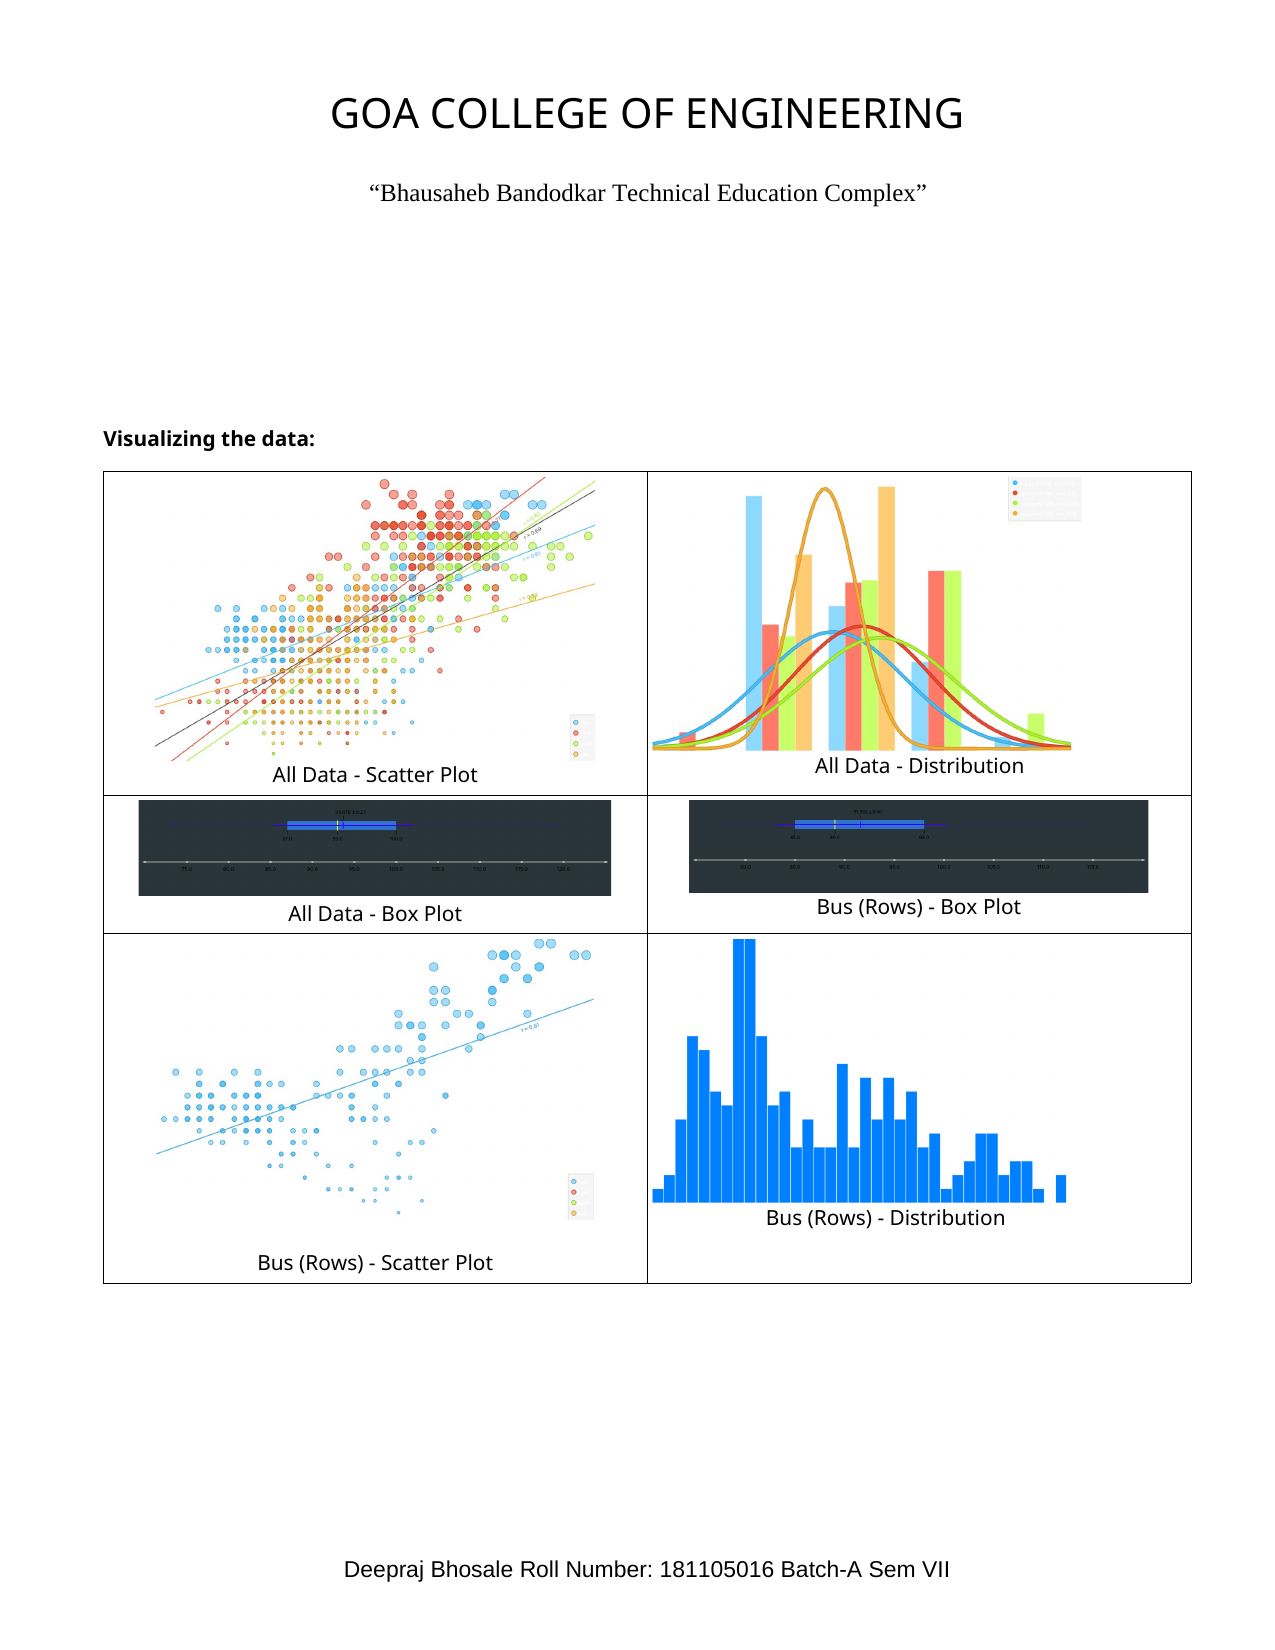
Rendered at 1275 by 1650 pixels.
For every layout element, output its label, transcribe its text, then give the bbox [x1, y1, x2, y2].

picture [156, 939, 594, 1220]
table_header All Data - Scatter Plot [104, 472, 647, 795]
text Visualizing the data: [103, 424, 1191, 452]
picture [689, 800, 1149, 893]
table_cell Bus (Rows) - Distribution [648, 934, 1191, 1283]
picture [652, 939, 1067, 1203]
picture [154, 477, 596, 761]
table_cell Bus (Rows) - Scatter Plot [104, 934, 647, 1283]
picture [138, 800, 612, 896]
table_cell Bus (Rows) - Box Plot [648, 796, 1191, 933]
picture [652, 477, 1082, 751]
table_cell All Data - Box Plot [104, 796, 647, 933]
table_header All Data - Distribution [648, 472, 1191, 795]
